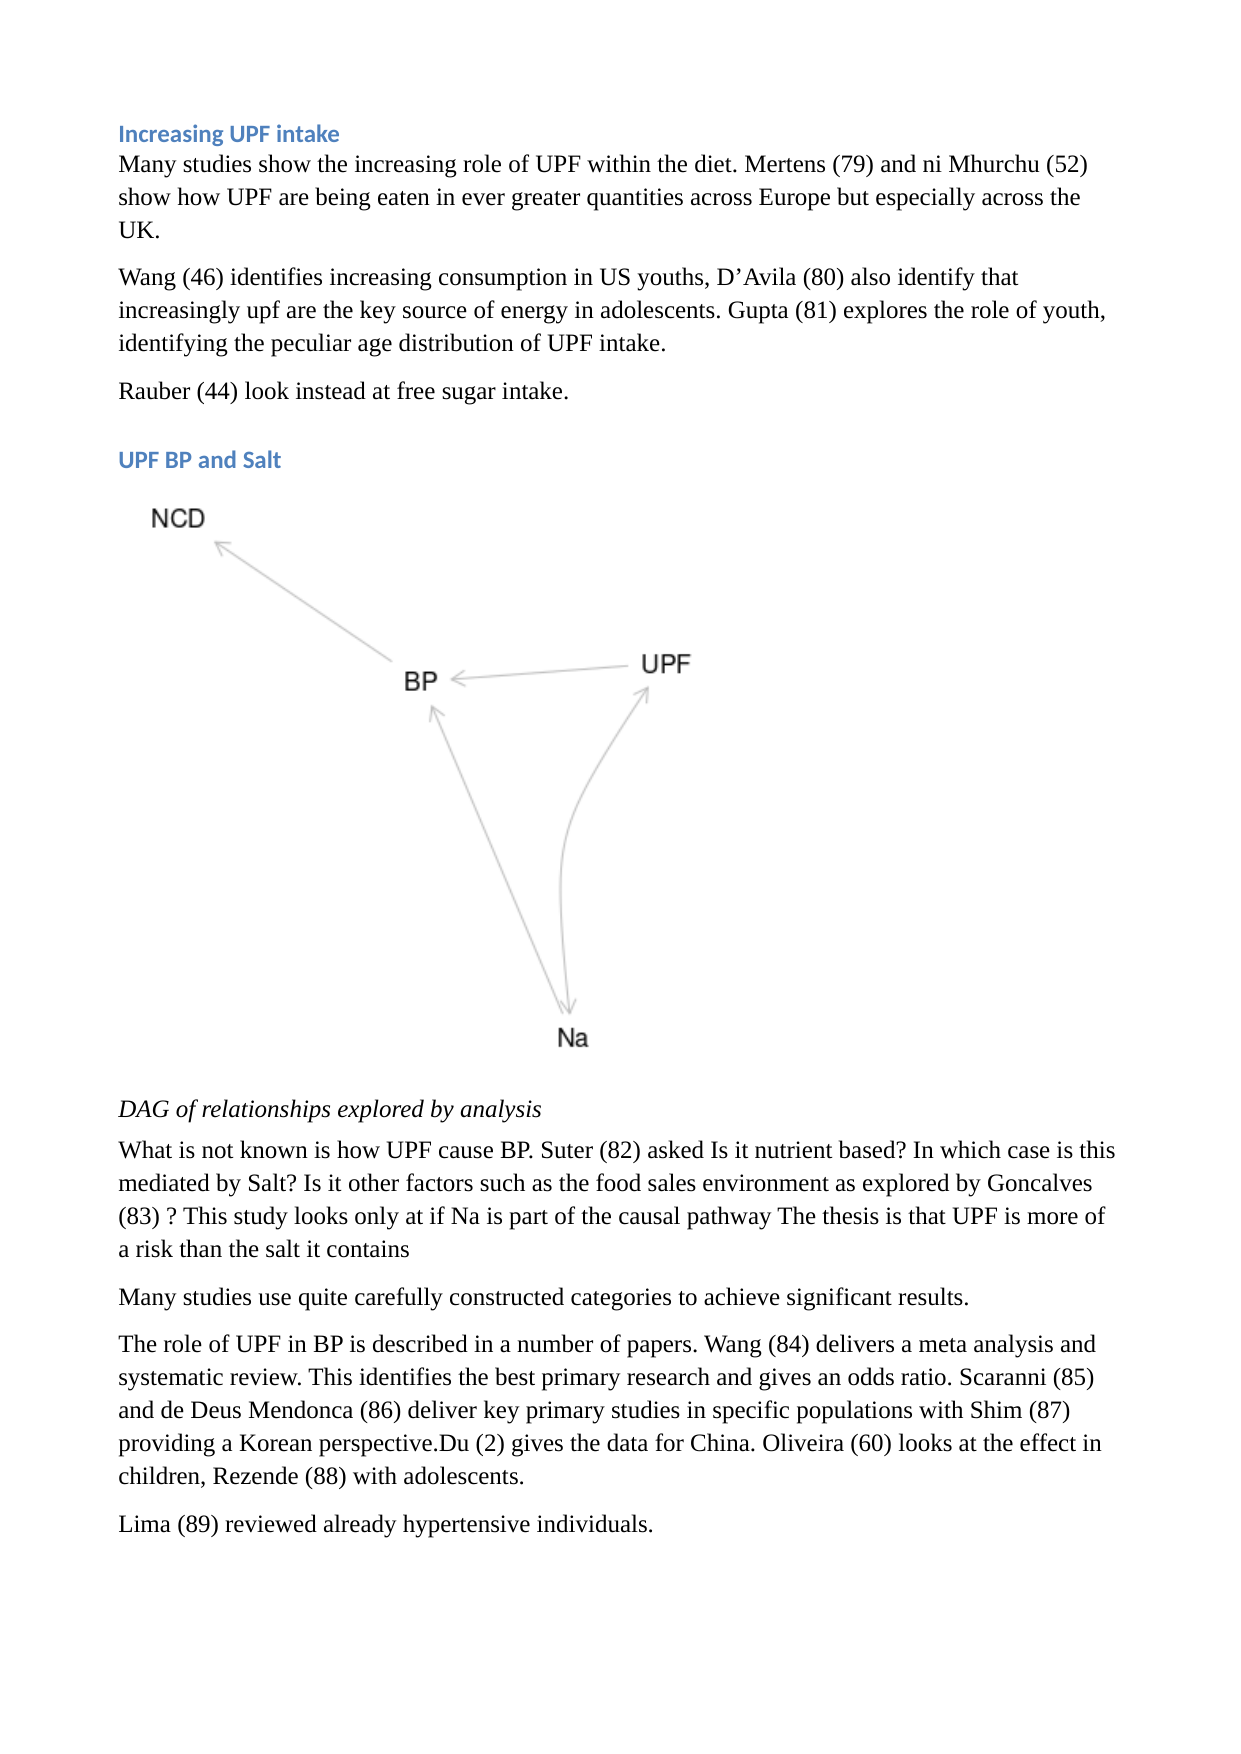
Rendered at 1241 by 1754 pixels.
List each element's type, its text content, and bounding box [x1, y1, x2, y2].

subtitle UPF BP and Salt [118, 444, 1122, 475]
text DAG of relationships explored by analysis [118, 1094, 1122, 1122]
text Rauber (44) look instead at free sugar intake. [118, 376, 1122, 405]
text The role of UPF in BP is described in a number of papers. Wang (84) delivers a meta analysis and systematic review. This identifies the best primary research and gives an odds ratio. Scaranni (85) and de Deus Mendonca (86) deliver key primary studies in specific populations with Shim (87) providing a Korean perspective.Du (2) gives the data for China. Oliveira (60) looks at the effect in children, Rezende (88) with adolescents. [118, 1329, 1122, 1490]
text Wang (46) identifies increasing consumption in US youths, D’Avila (80) also identify that increasingly upf are the key source of energy in adolescents. Gupta (81) explores the role of youth, identifying the peculiar age distribution of UPF intake. [118, 262, 1122, 357]
text Lima (89) reviewed already hypertensive individuals. [118, 1509, 1122, 1538]
text What is not known is how UPF cause BP. Suter (82) asked Is it nutrient based? In which case is this mediated by Salt? Is it other factors such as the food sales environment as explored by Goncalves (83) ? This study looks only at if Na is part of the causal pathway The thesis is that UPF is more of a risk than the salt it contains [118, 1135, 1122, 1263]
subtitle Increasing UPF intake [118, 118, 1122, 149]
text Many studies use quite carefully constructed categories to achieve significant results. [118, 1282, 1122, 1310]
text Many studies show the increasing role of UPF within the diet. Mertens (79) and ni Mhurchu (52) show how UPF are being eaten in ever greater quantities across Europe but especially across the UK. [118, 149, 1122, 243]
picture [118, 475, 725, 1082]
